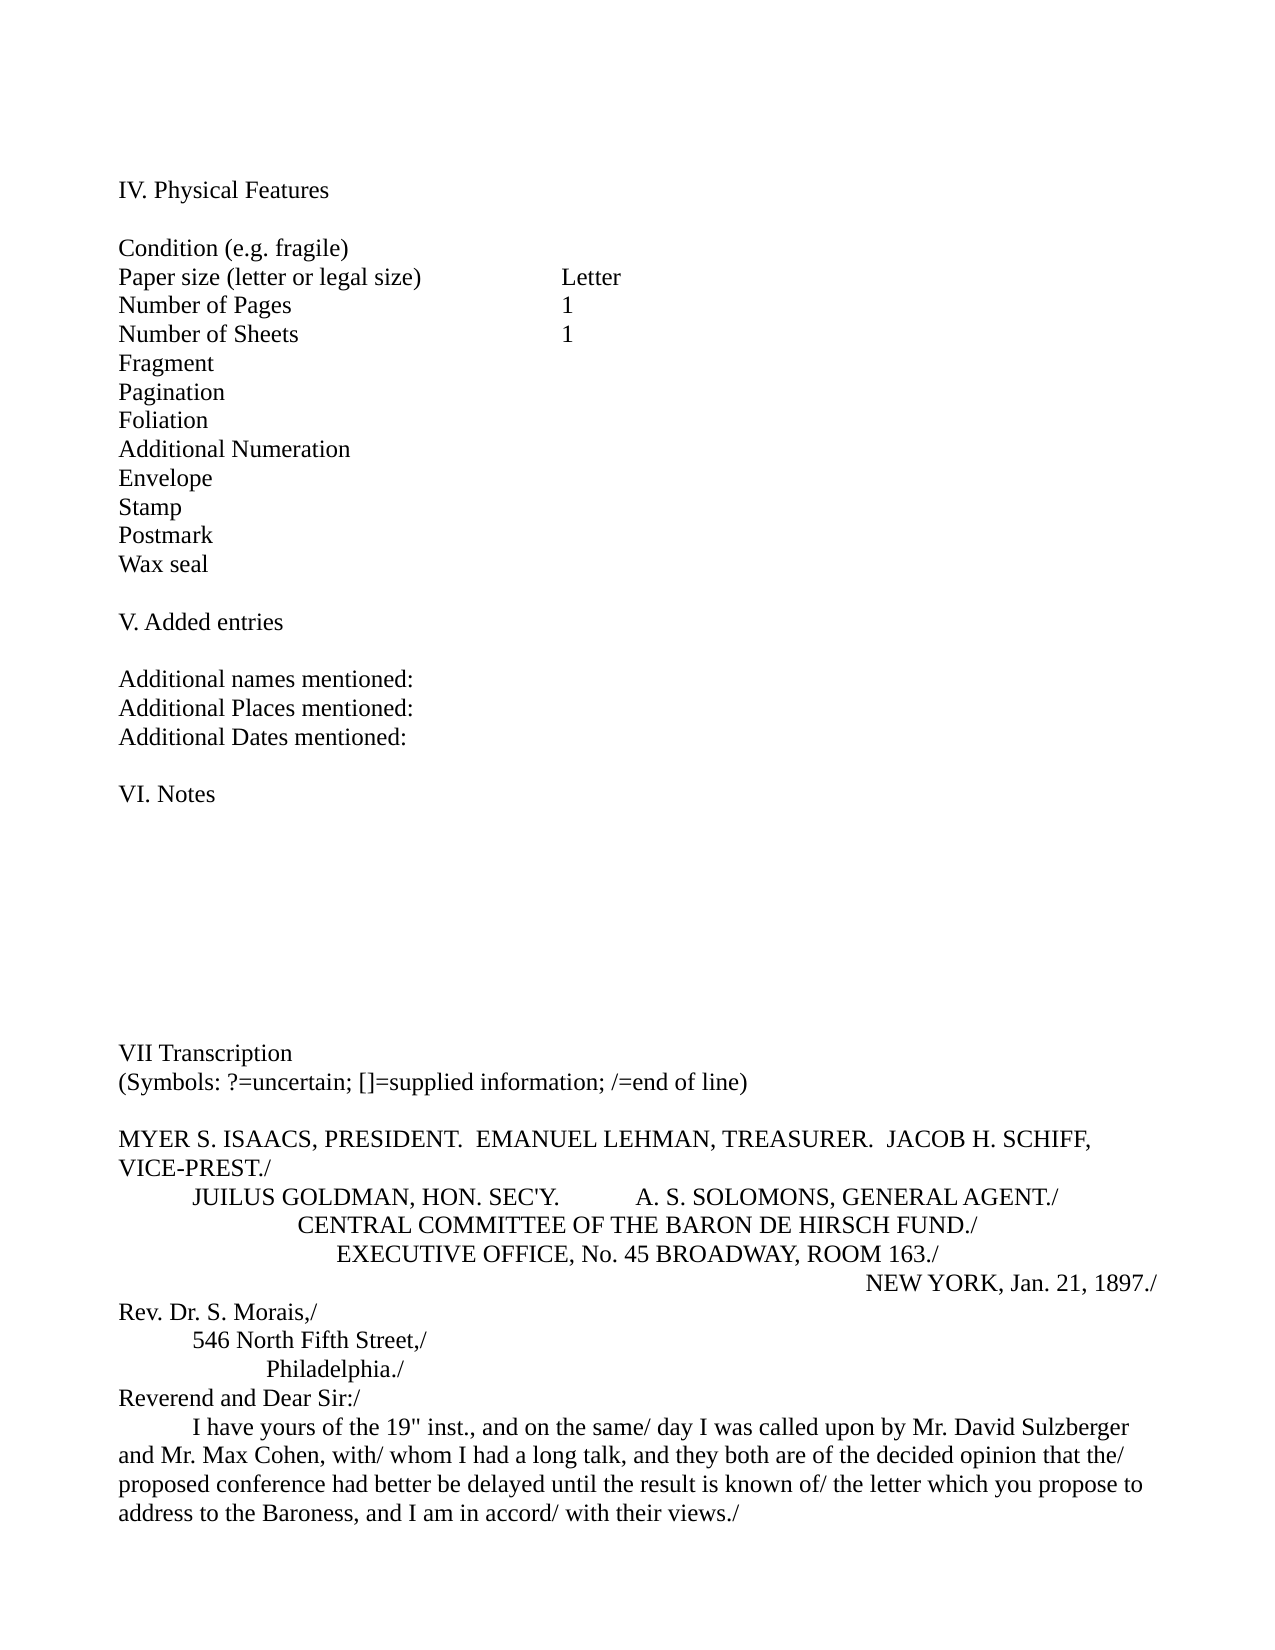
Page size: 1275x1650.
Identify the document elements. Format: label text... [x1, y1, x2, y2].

text Additional names mentioned: [118, 664, 1157, 693]
text Rev. Dr. S. Morais,/ [118, 1297, 1157, 1326]
text Condition (e.g. fragile) [118, 233, 1157, 262]
text 546 North Fifth Street,/ [118, 1326, 1157, 1354]
text Additional Dates mentioned: [118, 722, 1157, 751]
text Postma rk [118, 521, 1157, 549]
text Envelope [118, 463, 1157, 492]
text Foliation [118, 406, 1157, 434]
text Philadelphia./ [118, 1354, 1157, 1383]
text Additional Numeration [118, 434, 1157, 463]
text Reverend and Dear Sir:/ [118, 1383, 1157, 1412]
text (Symbols: ?=uncertain; []=supplied information; /=end of line) [118, 1067, 1157, 1096]
text Paper size (letter or legal size) Letter [118, 262, 1157, 291]
text Fragment [118, 348, 1157, 377]
text Number of Pages 1 [118, 291, 1157, 319]
text VI. Notes [118, 779, 1157, 808]
text V. Added entries [118, 607, 1157, 636]
text MYER S. ISAACS, PRESIDENT. EMANUEL LEHMAN, TREASURER. JACOB H. SCHIFF, VICE-PREST./ [118, 1124, 1157, 1182]
text JUILUS GOLDMAN, HON. SEC'Y. A. S. SOLOMONS, GENERAL AGENT./ [118, 1182, 1157, 1211]
text Stamp [118, 492, 1157, 521]
text IV. Physical Features [118, 176, 1157, 204]
text Additional Places mentioned: [118, 693, 1157, 722]
text I have yours of the 19" inst., and on the same/ day I was called upon by Mr. David Sulzberger and Mr. Max Cohen, with/ whom I had a long talk, and they both are of the decided opinion that the/ proposed conference had better be delayed until the result is known of/ the letter which you propose to address to the Baroness, and I am in accord/ with their views./ [118, 1412, 1157, 1527]
text CENTRAL COMMITTEE OF THE BARON DE HIRSCH FUND./ [118, 1211, 1157, 1239]
text Pagination [118, 377, 1157, 406]
text Number of Sheets 1 [118, 319, 1157, 348]
text Wax seal [118, 549, 1157, 578]
text NEW YORK, Jan. 21, 1897./ [118, 1268, 1157, 1297]
text VII Transcription [118, 1038, 1157, 1067]
text EXECUTIVE OFFICE, No. 45 BROADWAY, ROOM 163./ [118, 1239, 1157, 1268]
